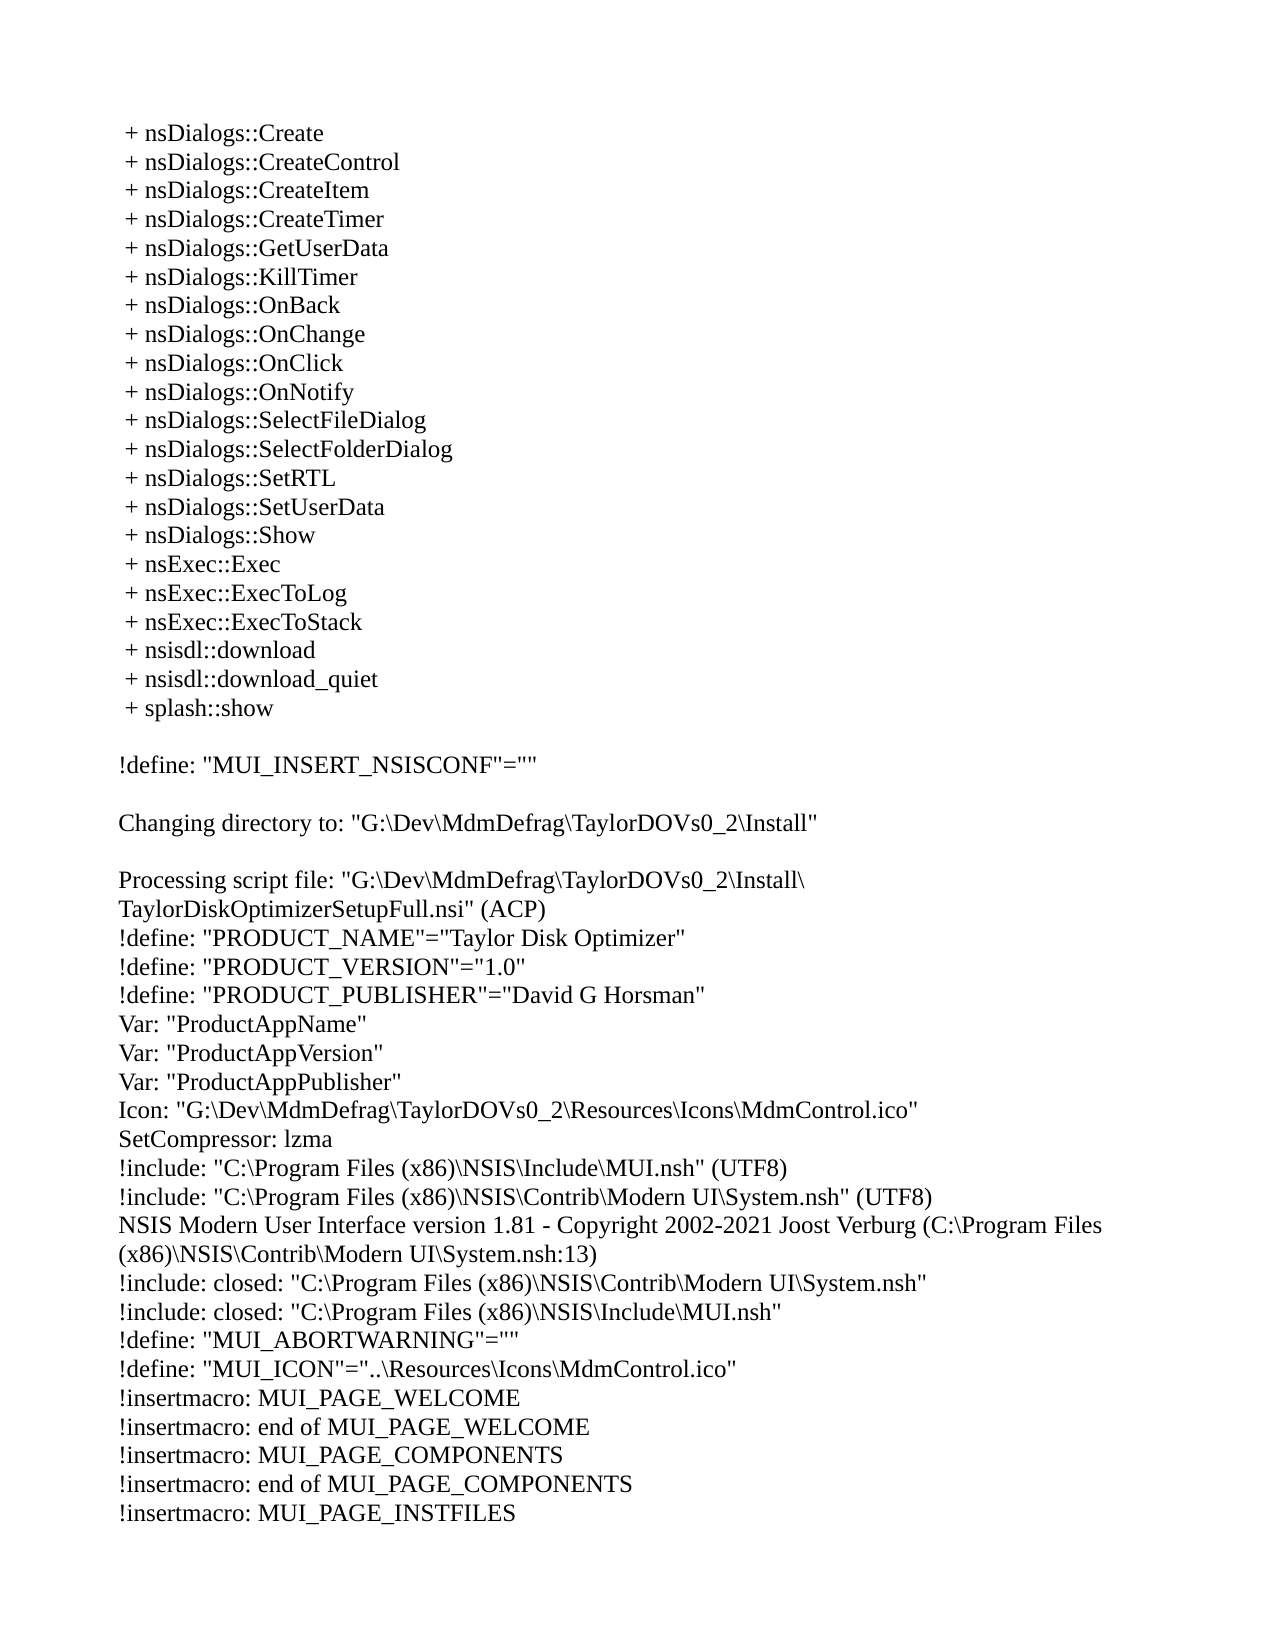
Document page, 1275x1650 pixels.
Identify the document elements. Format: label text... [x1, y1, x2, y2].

text + nsDialogs::SelectFolderDialog [118, 434, 1157, 463]
text + nsDialogs::CreateItem [118, 176, 1157, 204]
text + nsExec::ExecToLog [118, 578, 1157, 607]
text + nsDialogs::OnNotify [118, 377, 1157, 406]
text !define: "PRODUCT_NAME"="Taylor Disk Optimizer" [118, 923, 1157, 952]
text + nsExec::Exec [118, 549, 1157, 578]
text !include: "C:\Program Files (x86)\NSIS\Include\MUI.nsh" (UTF8) [118, 1153, 1157, 1182]
text + nsDialogs::Create [118, 118, 1157, 147]
text + nsisdl::download [118, 636, 1157, 664]
text + nsDialogs::OnBack [118, 291, 1157, 319]
text !define: "PRODUCT_PUBLISHER"="David G Horsman" [118, 981, 1157, 1009]
text + nsDialogs::CreateControl [118, 147, 1157, 176]
text SetCompressor: lzma [118, 1124, 1157, 1153]
text + nsExec::ExecToStack [118, 607, 1157, 636]
text !define: "MUI_ICON"="..\Resources\Icons\MdmControl.ico" [118, 1354, 1157, 1383]
text Var: "ProductAppVersion" [118, 1038, 1157, 1067]
text + nsDialogs::SetRTL [118, 463, 1157, 492]
text + nsDialogs::SetUserData [118, 492, 1157, 521]
text Var: "ProductAppName" [118, 1009, 1157, 1038]
text !include: closed: "C:\Program Files (x86)\NSIS\Include\MUI.nsh" [118, 1297, 1157, 1326]
text Processing script file: "G:\Dev\MdmDefrag\TaylorDOVs0_2\Install\TaylorDiskOptimizerSetupFull.nsi" (ACP) [118, 866, 1157, 923]
text NSIS Modern User Interface version 1.81 - Copyright 2002-2021 Joost Verburg (C:\Program Files (x86)\NSIS\Contrib\Modern UI\System.nsh:13) [118, 1211, 1157, 1268]
text Var: "ProductAppPublisher" [118, 1067, 1157, 1096]
text !include: "C:\Program Files (x86)\NSIS\Contrib\Modern UI\System.nsh" (UTF8) [118, 1182, 1157, 1211]
text + splash::show [118, 693, 1157, 722]
text Icon: "G:\Dev\MdmDefrag\TaylorDOVs0_2\Resources\Icons\MdmControl.ico" [118, 1096, 1157, 1124]
text !define: "MUI_ABORTWARNING"="" [118, 1326, 1157, 1354]
text !insertmacro: end of MUI_PAGE_WELCOME [118, 1412, 1157, 1441]
text !insertmacro: MUI_PAGE_WELCOME [118, 1383, 1157, 1412]
text !include: closed: "C:\Program Files (x86)\NSIS\Contrib\Modern UI\System.nsh" [118, 1268, 1157, 1297]
text + nsDialogs::GetUserData [118, 233, 1157, 262]
text Changing directory to: "G:\Dev\MdmDefrag\TaylorDOVs0_2\Install" [118, 808, 1157, 837]
text !insertmacro: MUI_PAGE_COMPONENTS [118, 1441, 1157, 1469]
text + nsDialogs::KillTimer [118, 262, 1157, 291]
text !insertmacro: MUI_PAGE_INSTFILES [118, 1498, 1157, 1527]
text + nsDialogs::OnChange [118, 319, 1157, 348]
text !define: "PRODUCT_VERSION"="1.0" [118, 952, 1157, 981]
text + nsDialogs::CreateTimer [118, 204, 1157, 233]
text + nsDialogs::SelectFileDialog [118, 406, 1157, 434]
text + nsDialogs::OnClick [118, 348, 1157, 377]
text !define: "MUI_INSERT_NSISCONF"="" [118, 751, 1157, 779]
text + nsDialogs::Show [118, 521, 1157, 549]
text !insertmacro: end of MUI_PAGE_COMPONENTS [118, 1469, 1157, 1498]
text + nsisdl::download_quiet [118, 664, 1157, 693]
